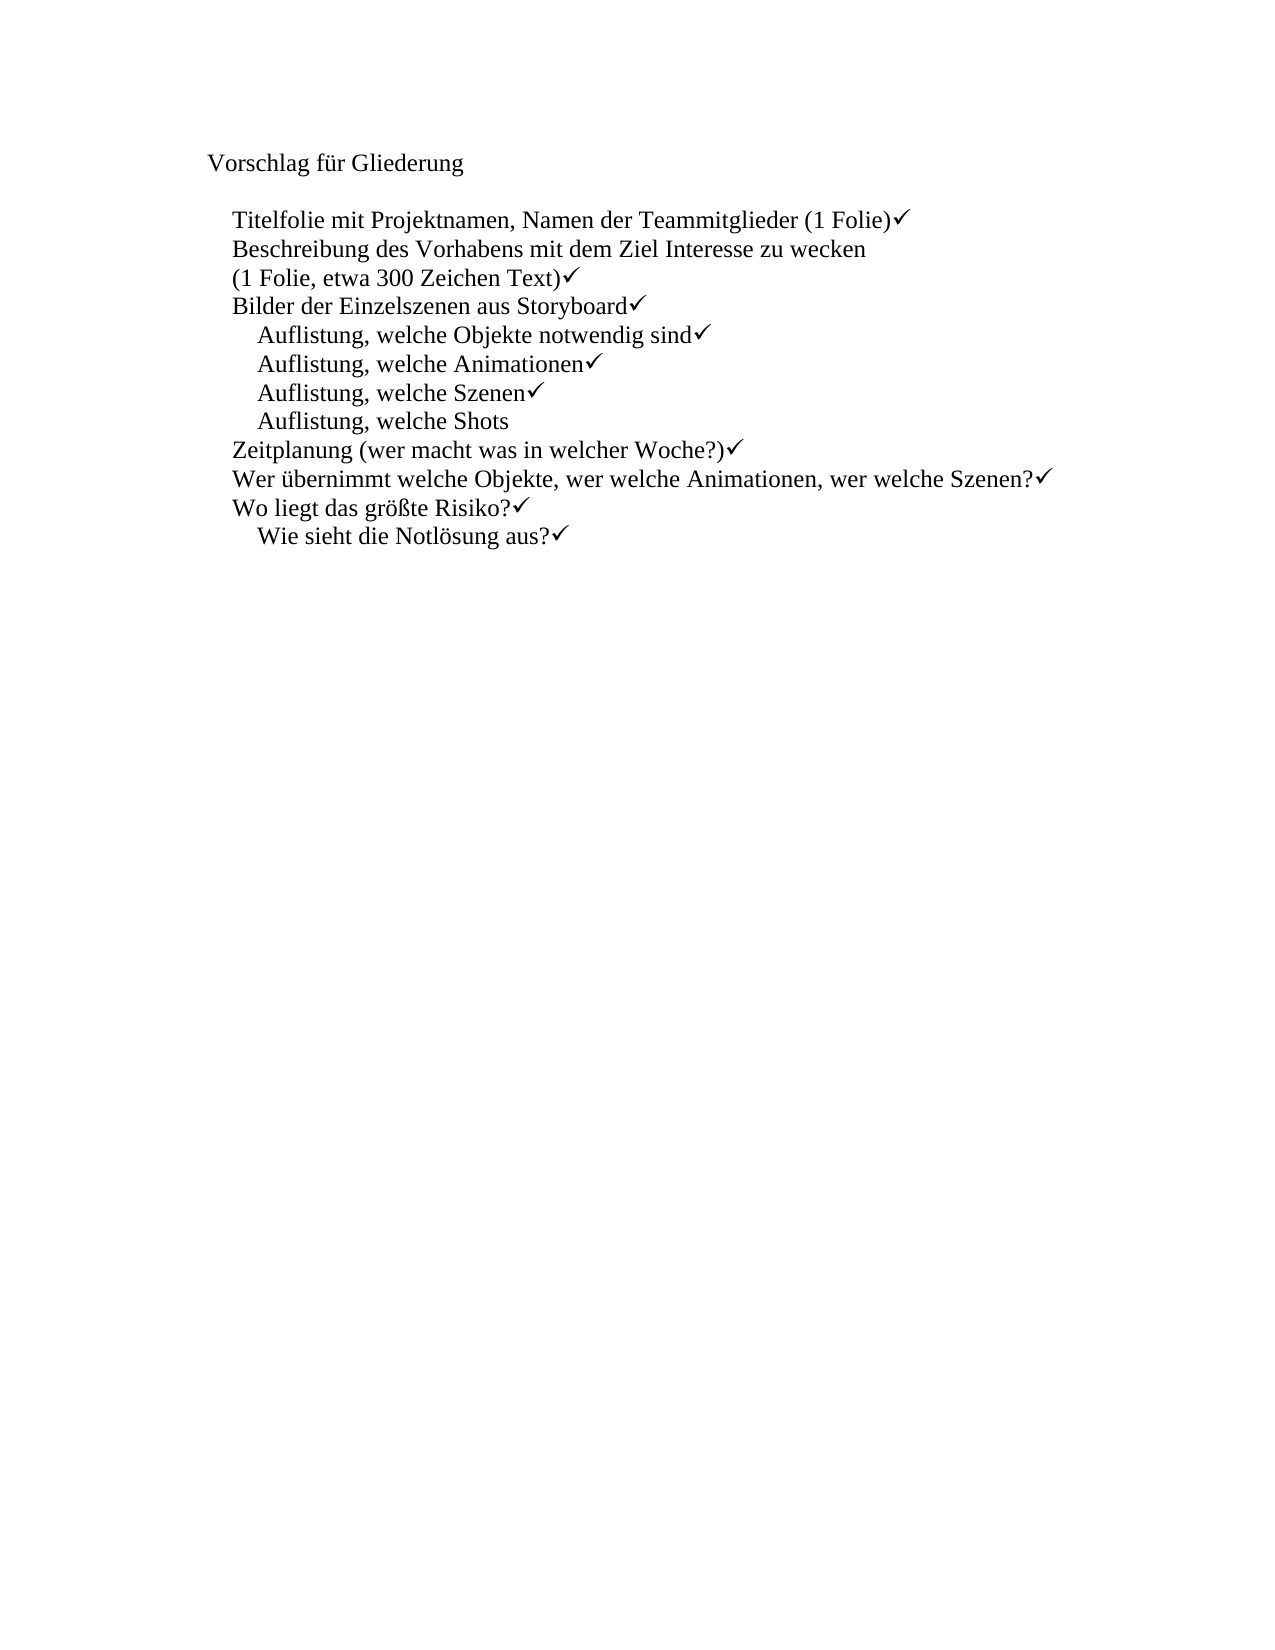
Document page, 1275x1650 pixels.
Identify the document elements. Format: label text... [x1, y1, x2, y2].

text Zeitplanung (wer macht was in welcher Woche?) [207, 435, 1098, 464]
text Auflistung, welche Animationen [207, 349, 1098, 378]
text Auflistung, welche Objekte notwendig sind [207, 320, 1098, 349]
text Titelfolie mit Projektnamen, Namen der Teammitglieder (1 Folie) [207, 205, 1098, 234]
text Beschreibung des Vorhabens mit dem Ziel Interesse zu wecken [207, 234, 1098, 263]
text Bilder der Einzelszenen aus Storyboard [207, 291, 1098, 320]
text Wie sieht die Notlösung aus? [207, 521, 1098, 550]
text Auflistung, welche Szenen [207, 378, 1098, 406]
text Vorschlag für Gliederung [207, 148, 1098, 176]
text Wo liegt das größte Risiko? [207, 493, 1098, 521]
text Wer übernimmt welche Objekte, wer welche Animationen, wer welche Szenen? [207, 464, 1098, 493]
text (1 Folie, etwa 300 Zeichen Text) [207, 263, 1098, 291]
text Auflistung, welche Shots [207, 406, 1098, 435]
